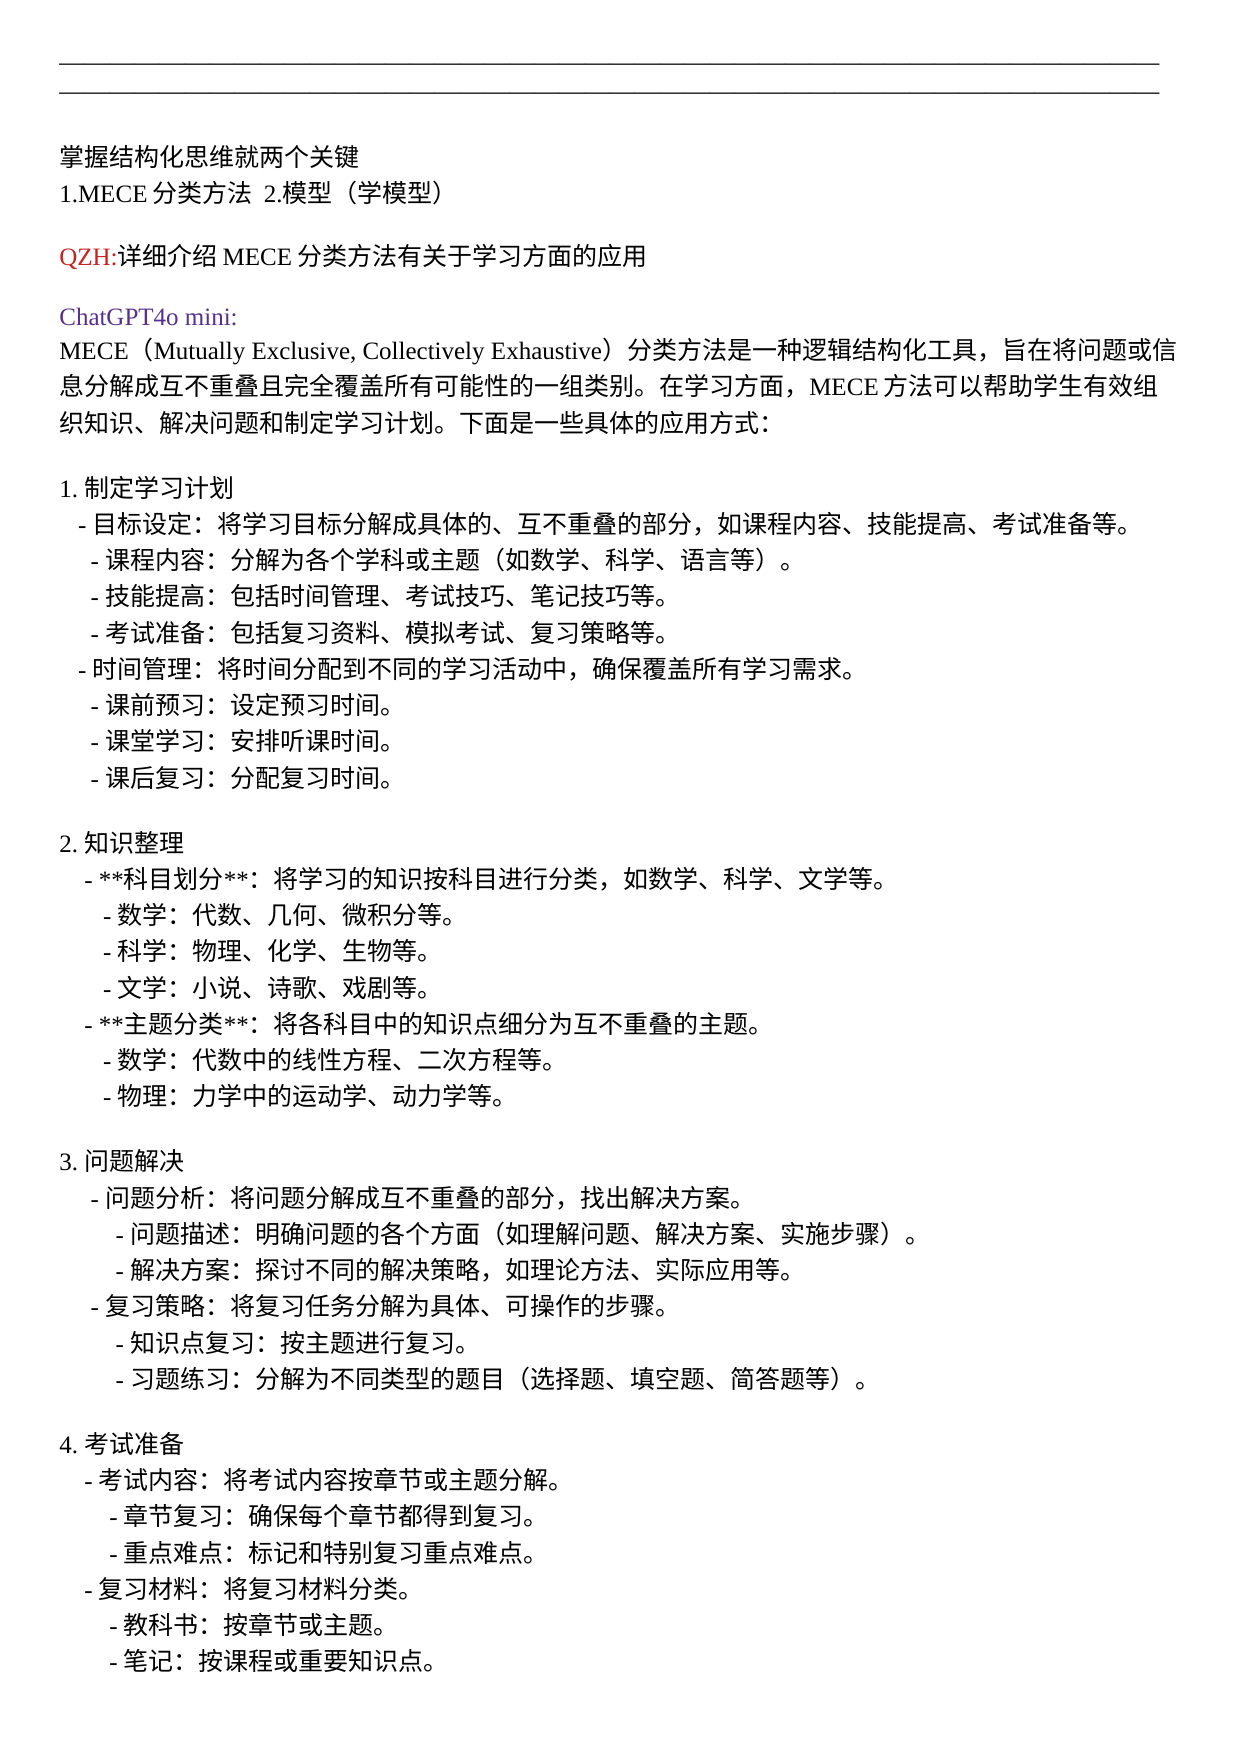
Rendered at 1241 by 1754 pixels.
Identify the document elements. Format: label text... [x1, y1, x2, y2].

text - 教科书：按章节或主题。 [59, 1606, 1181, 1642]
text - 时间管理：将时间分配到不同的学习活动中，确保覆盖所有学习需求。 [59, 649, 1181, 686]
text ———————————————————————————————————————————— [59, 47, 1181, 76]
text - 文学：小说、诗歌、戏剧等。 [59, 968, 1181, 1004]
text - 物理：力学中的运动学、动力学等。 [59, 1077, 1181, 1113]
text - 目标设定：将学习目标分解成具体的、互不重叠的部分，如课程内容、技能提高、考试准备等。 [59, 504, 1181, 541]
text 2. 知识整理 [59, 823, 1181, 859]
text - 复习材料：将复习材料分类。 [59, 1569, 1181, 1606]
text - 考试内容：将考试内容按章节或主题分解。 [59, 1461, 1181, 1497]
text - 考试准备：包括复习资料、模拟考试、复习策略等。 [59, 613, 1181, 649]
text - 重点难点：标记和特别复习重点难点。 [59, 1533, 1181, 1569]
text 4. 考试准备 [59, 1424, 1181, 1461]
text - 数学：代数、几何、微积分等。 [59, 896, 1181, 932]
text 掌握结构化思维就两个关键 [59, 138, 1181, 174]
text 1.MECE分类方法 2.模型（学模型） [59, 174, 1181, 210]
text - 科学：物理、化学、生物等。 [59, 932, 1181, 968]
text - 课后复习：分配复习时间。 [59, 758, 1181, 794]
text - 解决方案：探讨不同的解决策略，如理论方法、实际应用等。 [59, 1251, 1181, 1287]
text - 问题分析：将问题分解成互不重叠的部分，找出解决方案。 [59, 1178, 1181, 1214]
text - 技能提高：包括时间管理、考试技巧、笔记技巧等。 [59, 577, 1181, 613]
text ———————————————————————————————————————————— [59, 76, 1181, 105]
text - 知识点复习：按主题进行复习。 [59, 1323, 1181, 1359]
text - 问题描述：明确问题的各个方面（如理解问题、解决方案、实施步骤）。 [59, 1214, 1181, 1251]
text - 课前预习：设定预习时间。 [59, 686, 1181, 722]
text - **科目划分**：将学习的知识按科目进行分类，如数学、科学、文学等。 [59, 859, 1181, 896]
text - 复习策略：将复习任务分解为具体、可操作的步骤。 [59, 1287, 1181, 1323]
text - 课程内容：分解为各个学科或主题（如数学、科学、语言等）。 [59, 541, 1181, 577]
text - 数学：代数中的线性方程、二次方程等。 [59, 1041, 1181, 1077]
text ChatGPT4o mini: [59, 302, 1181, 331]
text MECE（Mutually Exclusive, Collectively Exhaustive）分类方法是一种逻辑结构化工具，旨在将问题或信息分解成互不重叠且完全覆盖所有可能性的一组类别。在学习方面，MECE方法可以帮助学生有效组织知识、解决问题和制定学习计划。下面是一些具体的应用方式： [59, 331, 1181, 439]
text QZH:详细介绍MECE分类方法有关于学习方面的应用 [59, 239, 1181, 273]
text - **主题分类**：将各科目中的知识点细分为互不重叠的主题。 [59, 1004, 1181, 1041]
text - 习题练习：分解为不同类型的题目（选择题、填空题、简答题等）。 [59, 1359, 1181, 1396]
text 3. 问题解决 [59, 1142, 1181, 1178]
text - 笔记：按课程或重要知识点。 [59, 1642, 1181, 1678]
text - 课堂学习：安排听课时间。 [59, 722, 1181, 758]
text - 章节复习：确保每个章节都得到复习。 [59, 1497, 1181, 1533]
text 1. 制定学习计划 [59, 468, 1181, 504]
